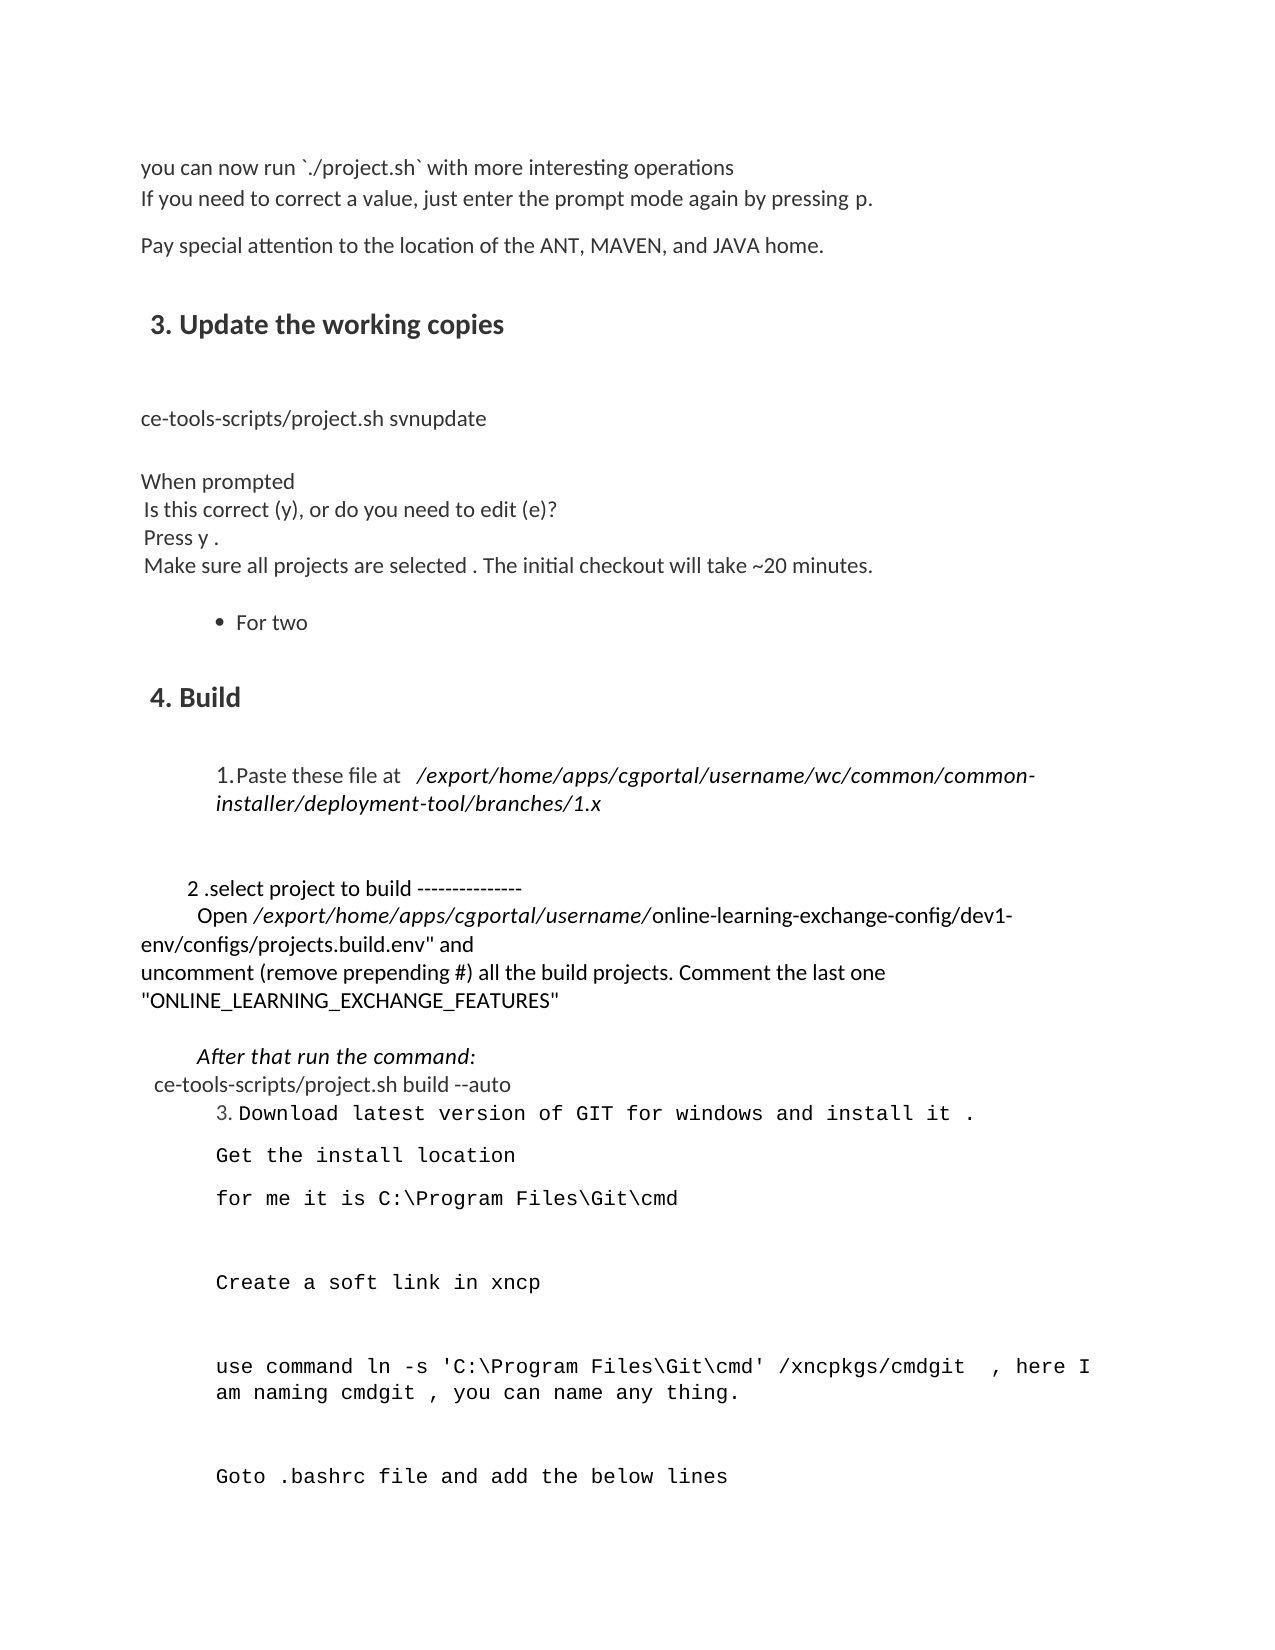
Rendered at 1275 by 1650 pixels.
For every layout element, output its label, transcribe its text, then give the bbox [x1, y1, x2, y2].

text Get the install location [216, 1146, 1116, 1169]
text If you need to correct a value, just enter the prompt mode again by pressing p. [141, 181, 1116, 212]
text Open /export/home/apps/cgportal/username/online-learning-exchange-config/dev1- env/configs/projects.build.env" and [141, 902, 1116, 958]
list Paste these file at /export/home/apps/cgportal/username/wc/common/common-installer/deployment-tool/branches/1.x [216, 759, 1112, 817]
subtitle 4. Build [150, 679, 1116, 715]
text Pay special attention to the location of the ANT, MAVEN, and JAVA home. [141, 228, 1116, 259]
subtitle 3. Update the working copies [150, 306, 1116, 342]
text Press y . [144, 523, 1112, 551]
text uncomment (remove prepending #) all the build projects. Comment the last one [141, 958, 1116, 986]
text Is this correct (y), or do you need to edit (e)? [144, 495, 1112, 523]
text Goto .bashrc file and add the below lines [216, 1466, 1116, 1490]
text 2 .select project to build --------------- [141, 874, 1116, 902]
list For two [216, 607, 1112, 636]
text you can now run `./project.sh` with more interesting operations [141, 150, 1116, 181]
list After that run the command: [197, 1042, 1112, 1070]
text ce-tools-scripts/project.sh svnupdate [141, 404, 1112, 432]
text Make sure all projects are selected . The initial checkout will take ~20 minutes. [144, 551, 1112, 579]
list ce-tools-scripts/project.sh build --auto [144, 1070, 1112, 1098]
text for me it is C:\Program Files\Git\cmd [216, 1188, 1116, 1211]
text "ONLINE_LEARNING_EXCHANGE_FEATURES" [141, 986, 1116, 1014]
text Create a soft link in xncp [216, 1272, 1116, 1296]
text When prompted [141, 464, 1116, 495]
text 3. Download latest version of GIT for windows and install it . [141, 1098, 1116, 1127]
text use command ln -s 'C:\Program Files\Git\cmd' /xncpkgs/cmdgit , here I am naming cmdgit , you can name any thing. [216, 1356, 1116, 1406]
